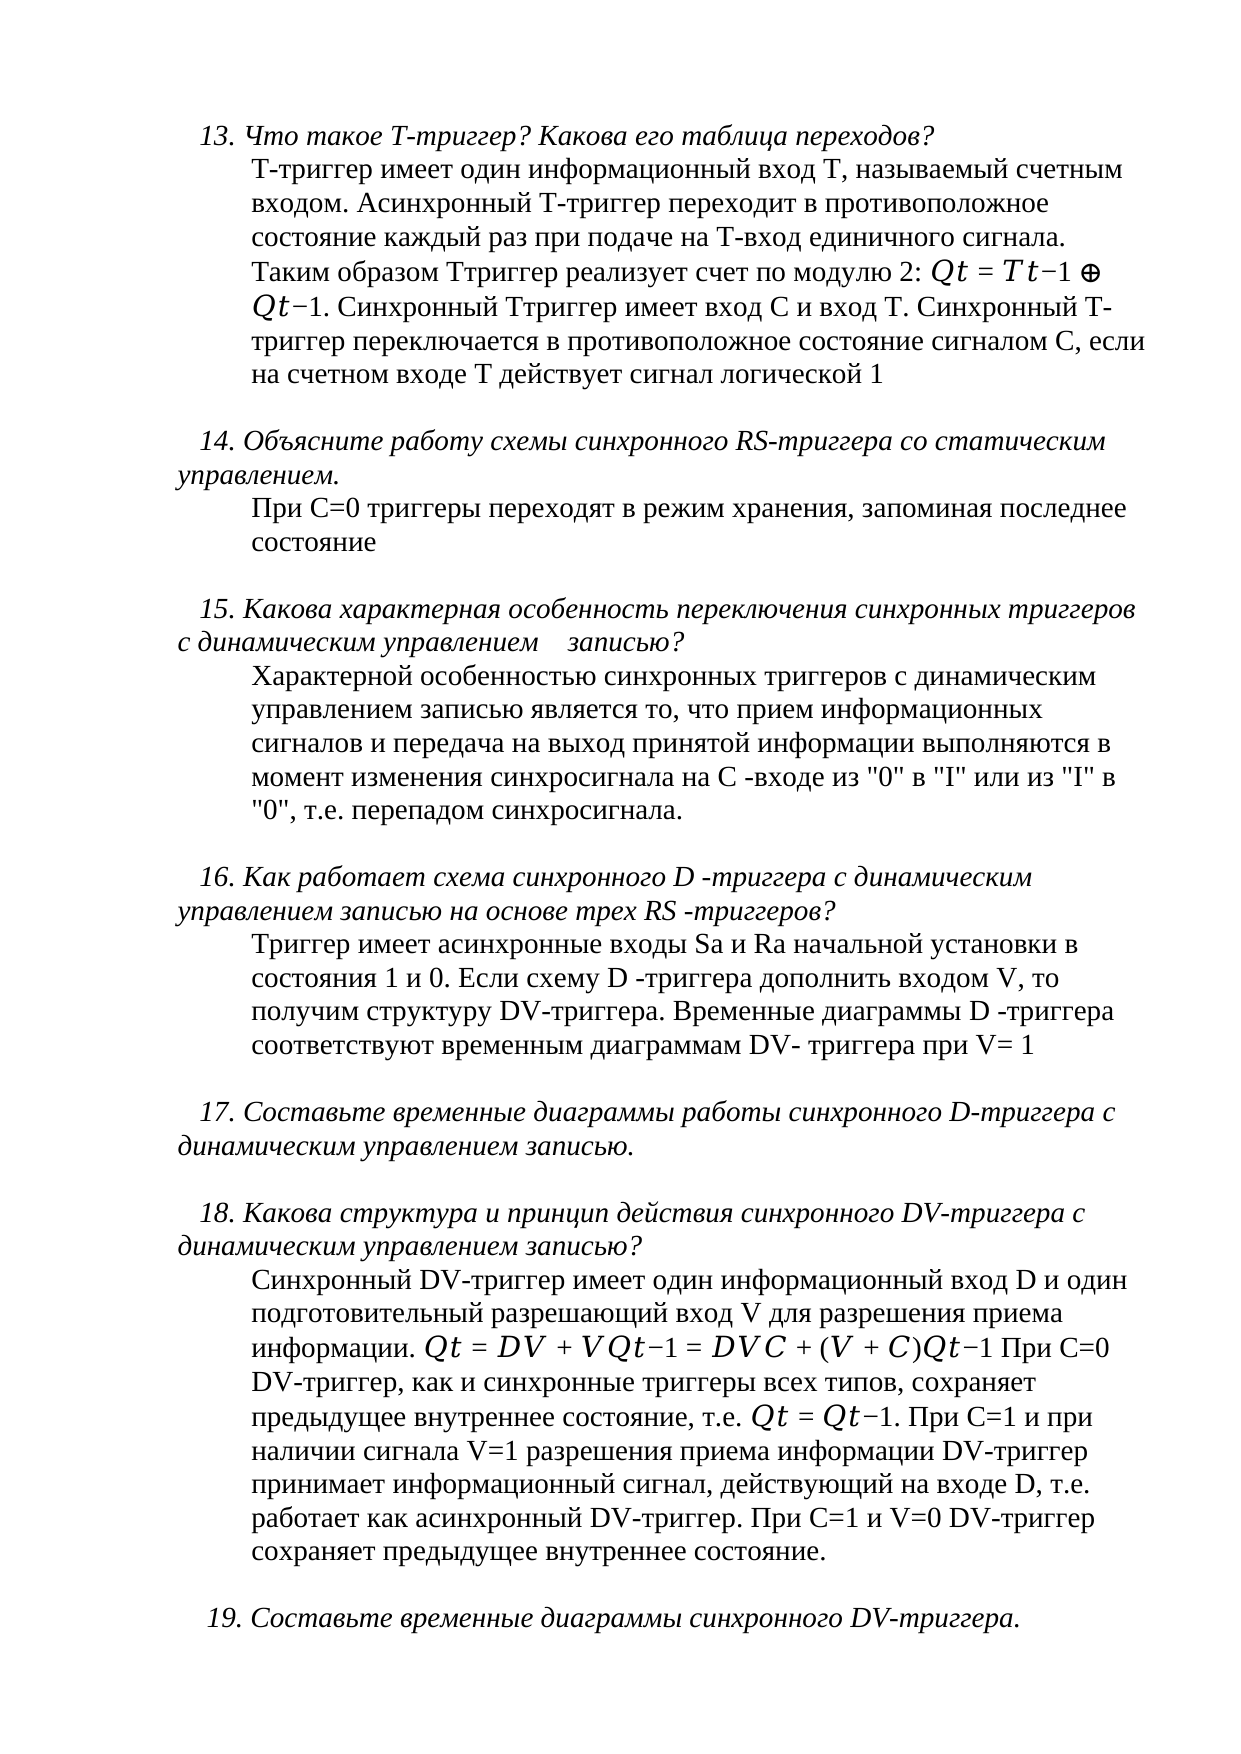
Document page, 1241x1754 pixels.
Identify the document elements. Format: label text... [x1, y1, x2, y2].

text 13. Что такое T-триггер? Какова его таблица переходов? [177, 118, 1152, 152]
text При С=0 триггеры переходят в режим хранения, запоминая последнее состояние [251, 490, 1152, 557]
text Синхронный DV-триггер имеет один информационный вход D и один подготовительный разрешающий вход V для разрешения приема информации. 𝑄𝑡 = 𝐷𝑉 + 𝑉𝑄𝑡−1 = 𝐷𝑉𝐶 + (𝑉 + 𝐶)𝑄𝑡−1 При С=0 DV-триггер, как и синхронные триггеры всех типов, сохраняет предыдущее внутреннее состояние, т.е. 𝑄𝑡 = 𝑄𝑡−1. При С=1 и при наличии сигнала V=1 разрешения приема информации DV-триггер принимает информационный сигнал, действующий на входе D, т.е. работает как асинхронный DV-триггер. При С=1 и V=0 DV-триггер сохраняет предыдущее внутреннее состояние. [251, 1262, 1152, 1567]
text Т-триггер имеет один информационный вход Т, называемый счетным входом. Асинхронный Т-триггер переходит в противоположное состояние каждый раз при подаче на Т-вход единичного сигнала. Таким образом Ттриггер реализует счет по модулю 2: 𝑄𝑡 = 𝑇𝑡−1 ⊕ 𝑄𝑡−1. Синхронный Ттриггер имеет вход С и вход Т. Синхронный Т-триггер переключается в противоположное состояние сигналом С, если на счетном входе Т действует сигнал логической 1 [251, 152, 1152, 390]
text 19. Составьте временные диаграммы синхронного DV-триггера. [177, 1601, 1152, 1634]
text Триггер имеет асинхронные входы Sa и Ra начальной установки в состояния 1 и 0. Если схему D -триггера дополнить входом V, то получим структуру DV-триггера. Временные диаграммы D -триггера соответствуют временным диаграммам DV- триггера при V= 1 [251, 926, 1152, 1061]
text Характерной особенностью синхронных триггеров с динамическим управлением записью является то, что прием информационных сигналов и передача на выход принятой информации выполняются в момент изменения синхросигнала на С -входе из "0" в "I" или из "I" в "0", т.е. перепадом синхросигнала. [251, 658, 1152, 826]
text 14. Объясните работу схемы синхронного RS-триггера со статическим управлением. [177, 423, 1152, 490]
text 16. Как работает схема синхронного D -триггера с динамическим управлением записью на основе трех RS -триггеров? [177, 859, 1152, 926]
text 18. Какова структура и принцип действия синхронного DV-триггера с динамическим управлением записью? [177, 1195, 1152, 1262]
text 17. Составьте временные диаграммы работы синхронного D-триггера с динамическим управлением записью. [177, 1094, 1152, 1161]
text 15. Какова характерная особенность переключения синхронных триггеров с динамическим управлением записью? [177, 591, 1152, 658]
